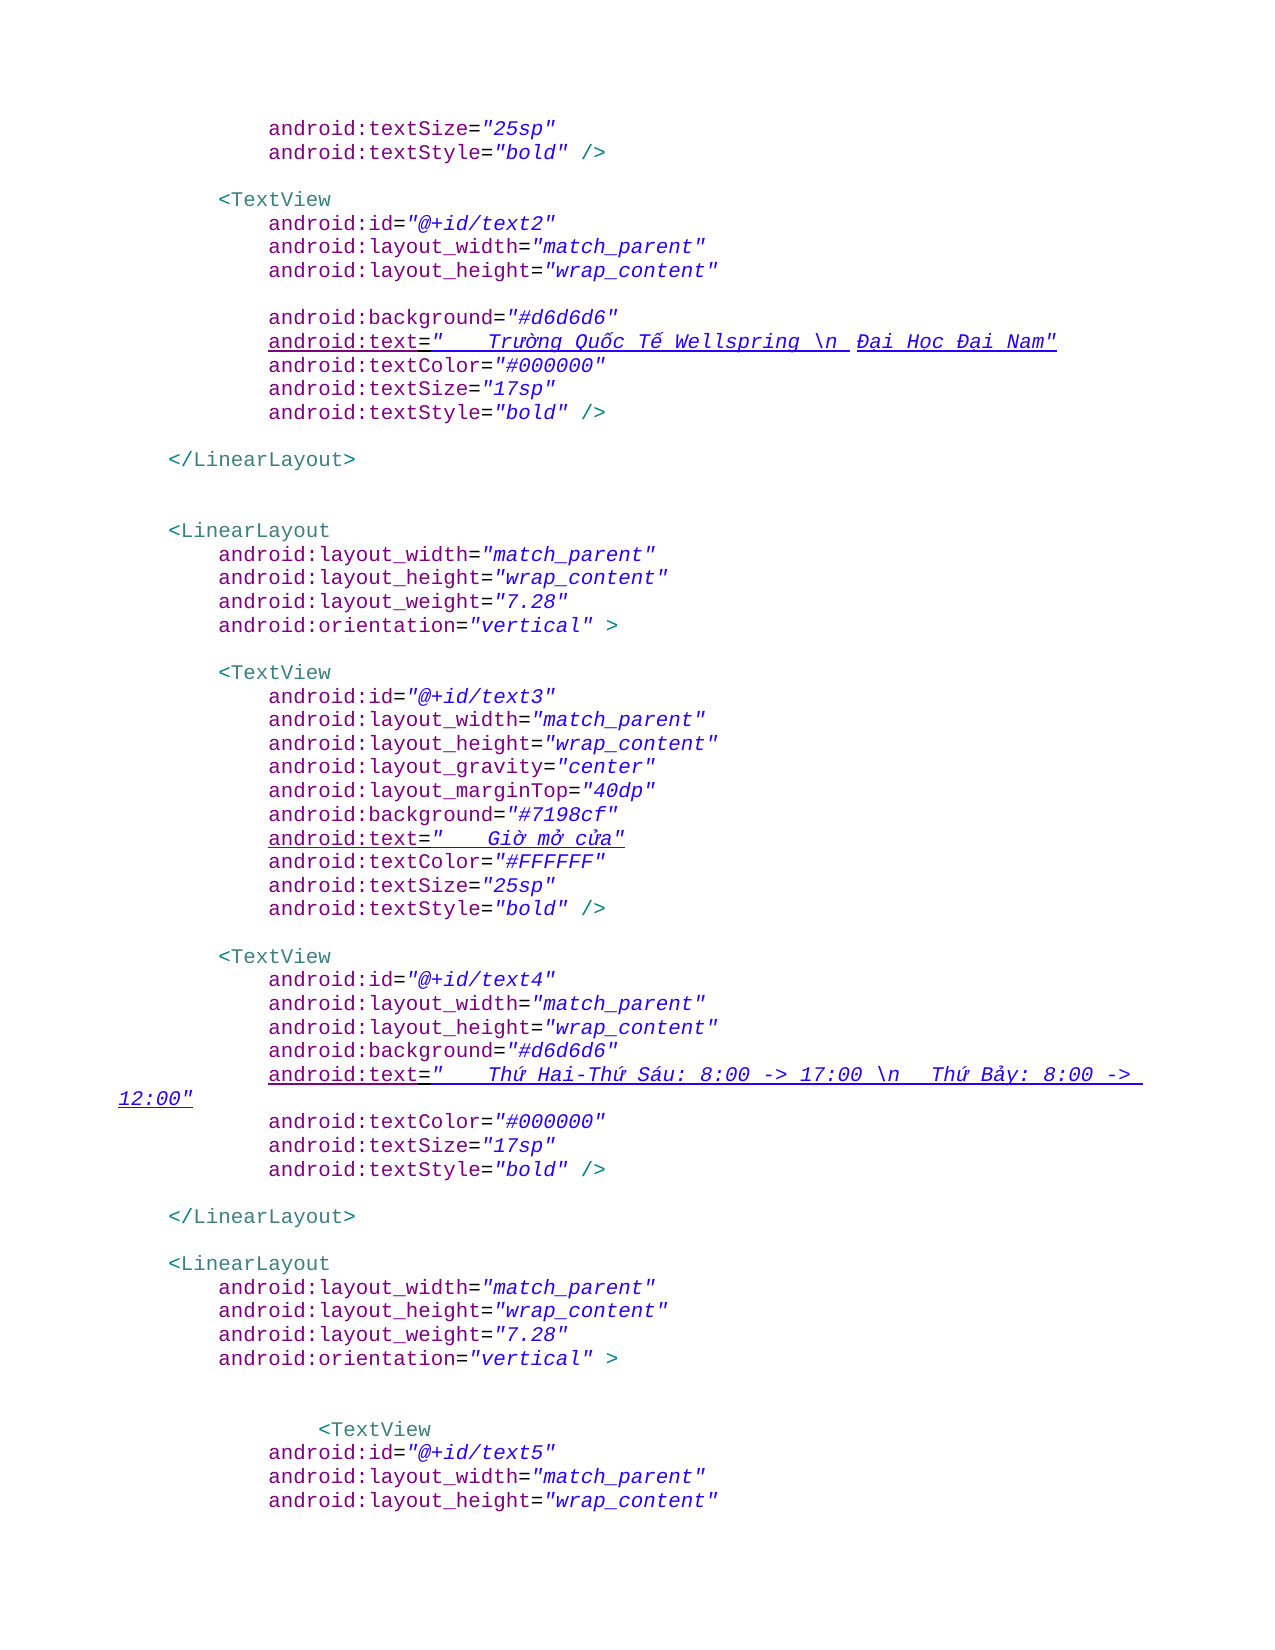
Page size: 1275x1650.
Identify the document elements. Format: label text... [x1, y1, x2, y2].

text android:textSize="17sp" [118, 378, 1157, 402]
text android:layout_height="wrap_content" [118, 260, 1157, 284]
text android:layout_height="wrap_content" [118, 1017, 1157, 1040]
text android:textSize="25sp" [118, 875, 1157, 898]
text android:id="@+id/text2" [118, 213, 1157, 236]
text android:layout_weight="7.28" [118, 1324, 1157, 1348]
text android:textStyle="bold" /> [118, 142, 1157, 165]
text android:id="@+id/text5" [118, 1442, 1157, 1466]
text android:textStyle="bold" /> [118, 1158, 1157, 1182]
text <TextView [118, 662, 1157, 686]
text android:layout_width="match_parent" [118, 1277, 1157, 1300]
text android:textColor="#FFFFFF" [118, 851, 1157, 875]
text android:id="@+id/text4" [118, 969, 1157, 993]
text <LinearLayout [118, 520, 1157, 544]
text android:background="#7198cf" [118, 804, 1157, 827]
text android:textColor="#000000" [118, 1111, 1157, 1135]
text android:layout_height="wrap_content" [118, 733, 1157, 757]
text android:text=" Giờ mở cửa" [118, 827, 1157, 851]
text <TextView [118, 1419, 1157, 1442]
text </LinearLayout> [118, 449, 1157, 473]
text android:textStyle="bold" /> [118, 402, 1157, 426]
text android:layout_height="wrap_content" [118, 1300, 1157, 1324]
text android:layout_width="match_parent" [118, 993, 1157, 1017]
text android:layout_width="match_parent" [118, 1466, 1157, 1489]
text android:text=" Trường Quốc Tế Wellspring \n Đại Học Đại Nam" [118, 331, 1157, 354]
text android:orientation="vertical" > [118, 1348, 1157, 1371]
text android:text=" Thứ Hai-Thứ Sáu: 8:00 -> 17:00 \n Thứ Bảy: 8:00 -> 12:00" [118, 1064, 1157, 1111]
text </LinearLayout> [118, 1206, 1157, 1229]
text android:id="@+id/text3" [118, 686, 1157, 709]
text android:textSize="25sp" [118, 118, 1157, 142]
text android:textStyle="bold" /> [118, 898, 1157, 922]
text android:layout_height="wrap_content" [118, 567, 1157, 591]
text android:background="#d6d6d6" [118, 1040, 1157, 1064]
text android:orientation="vertical" > [118, 615, 1157, 638]
text android:layout_gravity="center" [118, 757, 1157, 780]
text android:layout_width="match_parent" [118, 544, 1157, 567]
text android:background="#d6d6d6" [118, 307, 1157, 331]
text <LinearLayout [118, 1253, 1157, 1277]
text <TextView [118, 946, 1157, 969]
text android:layout_height="wrap_content" [118, 1489, 1157, 1513]
text android:textSize="17sp" [118, 1135, 1157, 1158]
text <TextView [118, 189, 1157, 213]
text android:layout_marginTop="40dp" [118, 780, 1157, 804]
text android:layout_weight="7.28" [118, 591, 1157, 615]
text android:textColor="#000000" [118, 354, 1157, 378]
text android:layout_width="match_parent" [118, 236, 1157, 260]
text android:layout_width="match_parent" [118, 709, 1157, 733]
